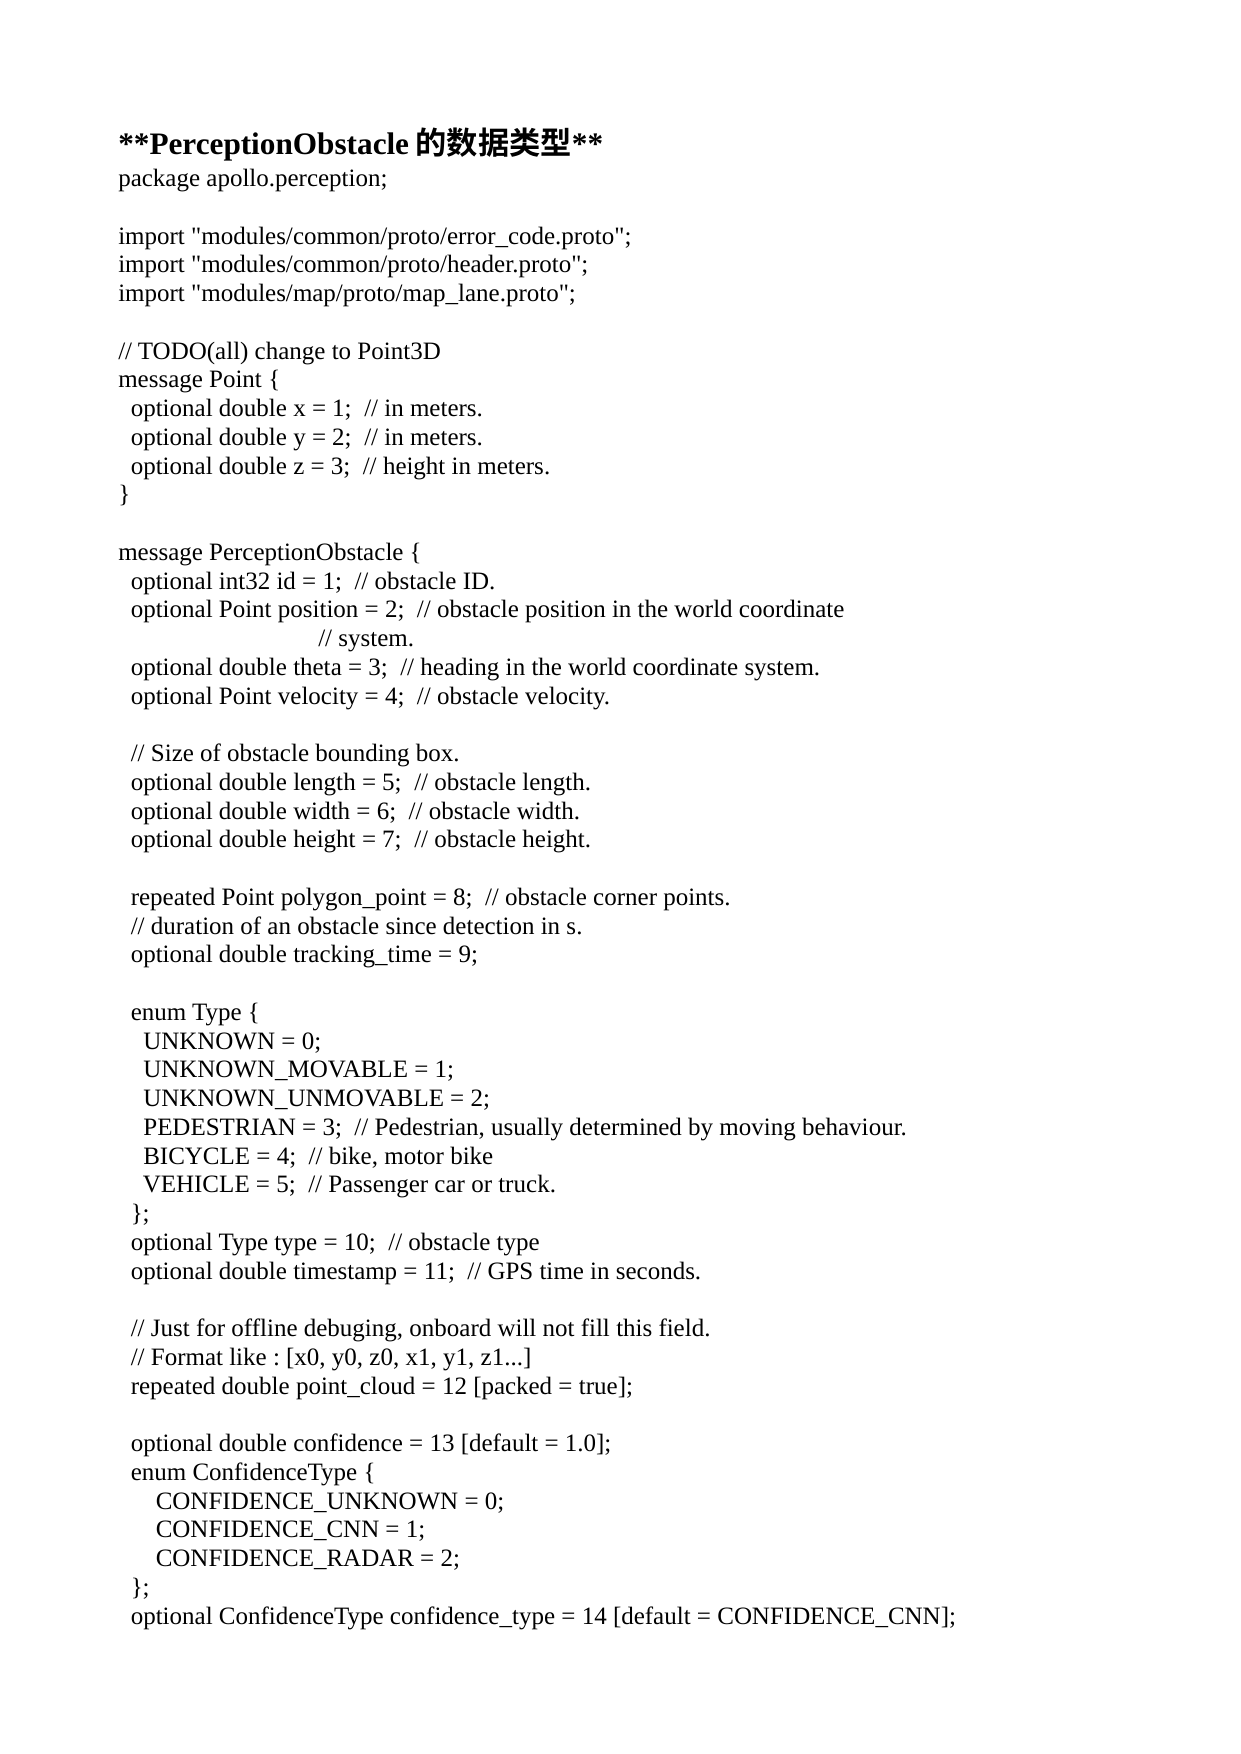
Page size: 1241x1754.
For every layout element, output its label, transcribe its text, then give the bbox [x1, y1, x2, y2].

text UNKNOWN = 0; [118, 1026, 1122, 1054]
text optional Type type = 10; // obstacle type [118, 1227, 1122, 1256]
text optional double timestamp = 11; // GPS time in seconds. [118, 1256, 1122, 1284]
text import "modules/map/proto/map_lane.proto"; [118, 278, 1122, 307]
text optional double x = 1; // in meters. [118, 393, 1122, 422]
text // Just for offline debuging, onboard will not fill this field. [118, 1313, 1122, 1342]
text repeated double point_cloud = 12 [packed = true]; [118, 1371, 1122, 1399]
text **PerceptionObstacle的数据类型** [118, 118, 1122, 163]
text import "modules/common/proto/error_code.proto"; [118, 221, 1122, 249]
text // duration of an obstacle since detection in s. [118, 911, 1122, 939]
text CONFIDENCE_UNKNOWN = 0; [118, 1486, 1122, 1514]
text optional double height = 7; // obstacle height. [118, 824, 1122, 853]
text optional double y = 2; // in meters. [118, 422, 1122, 451]
text optional int32 id = 1; // obstacle ID. [118, 566, 1122, 594]
text optional double confidence = 13 [default = 1.0]; [118, 1428, 1122, 1457]
text repeated Point polygon_point = 8; // obstacle corner points. [118, 882, 1122, 911]
text optional Point position = 2; // obstacle position in the world coordinate [118, 594, 1122, 623]
text message PerceptionObstacle { [118, 537, 1122, 566]
text import "modules/common/proto/header.proto"; [118, 249, 1122, 278]
text UNKNOWN_UNMOVABLE = 2; [118, 1083, 1122, 1112]
text // TODO(all) change to Point3D [118, 336, 1122, 364]
text optional double length = 5; // obstacle length. [118, 767, 1122, 796]
text }; [118, 1198, 1122, 1227]
text PEDESTRIAN = 3; // Pedestrian, usually determined by moving behaviour. [118, 1112, 1122, 1141]
text } [118, 479, 1122, 508]
text VEHICLE = 5; // Passenger car or truck. [118, 1169, 1122, 1198]
text package apollo.perception; [118, 163, 1122, 192]
text UNKNOWN_MOVABLE = 1; [118, 1054, 1122, 1083]
text // Size of obstacle bounding box. [118, 738, 1122, 767]
text enum ConfidenceType { [118, 1457, 1122, 1486]
text // system. [118, 623, 1122, 652]
text enum Type { [118, 997, 1122, 1026]
text optional double tracking_time = 9; [118, 939, 1122, 968]
text }; [118, 1572, 1122, 1601]
text CONFIDENCE_RADAR = 2; [118, 1543, 1122, 1572]
text CONFIDENCE_CNN = 1; [118, 1514, 1122, 1543]
text // Format like : [x0, y0, z0, x1, y1, z1...] [118, 1342, 1122, 1371]
text optional ConfidenceType confidence_type = 14 [default = CONFIDENCE_CNN]; [118, 1601, 1122, 1629]
text optional double theta = 3; // heading in the world coordinate system. [118, 652, 1122, 681]
text message Point { [118, 364, 1122, 393]
text BICYCLE = 4; // bike, motor bike [118, 1141, 1122, 1169]
text optional double z = 3; // height in meters. [118, 451, 1122, 479]
text optional double width = 6; // obstacle width. [118, 796, 1122, 824]
text optional Point velocity = 4; // obstacle velocity. [118, 681, 1122, 709]
